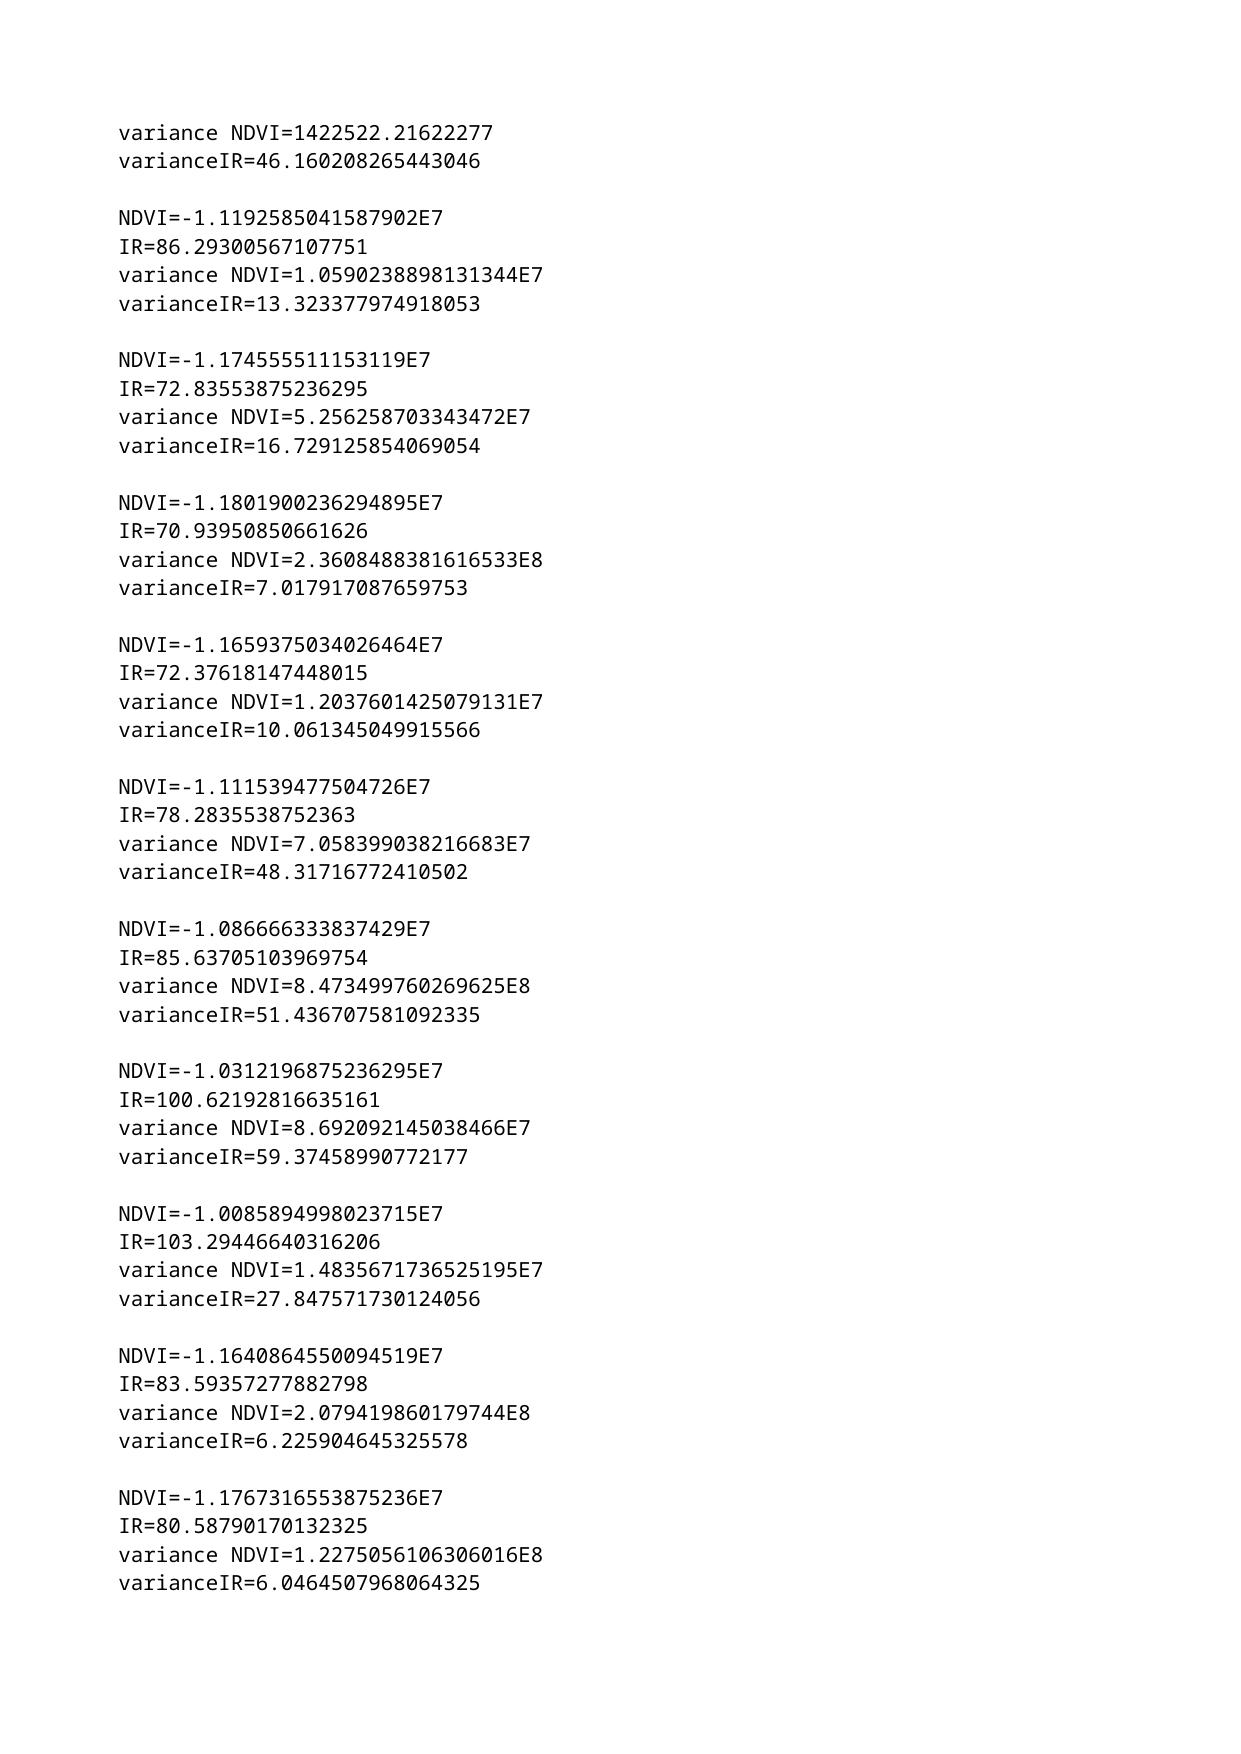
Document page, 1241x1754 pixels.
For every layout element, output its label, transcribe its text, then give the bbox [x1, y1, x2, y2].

text NDVI=-1.174555511153119E7 [118, 346, 1122, 374]
text NDVI=-1.0312196875236295E7 [118, 1057, 1122, 1085]
text IR=100.62192816635161 [118, 1085, 1122, 1113]
text NDVI=-1.086666333837429E7 [118, 914, 1122, 943]
text varianceIR=7.017917087659753 [118, 573, 1122, 602]
text NDVI=-1.1659375034026464E7 [118, 630, 1122, 658]
text variance NDVI=1.4835671736525195E7 [118, 1256, 1122, 1284]
text varianceIR=6.225904645325578 [118, 1426, 1122, 1455]
text varianceIR=46.160208265443046 [118, 147, 1122, 175]
text IR=85.63705103969754 [118, 943, 1122, 971]
text NDVI=-1.1767316553875236E7 [118, 1483, 1122, 1512]
text NDVI=-1.1640864550094519E7 [118, 1341, 1122, 1369]
text NDVI=-1.0085894998023715E7 [118, 1199, 1122, 1227]
text variance NDVI=5.256258703343472E7 [118, 402, 1122, 431]
text variance NDVI=1.0590238898131344E7 [118, 260, 1122, 289]
text IR=78.2835538752363 [118, 801, 1122, 829]
text IR=72.83553875236295 [118, 374, 1122, 402]
text varianceIR=16.729125854069054 [118, 431, 1122, 459]
text varianceIR=27.847571730124056 [118, 1284, 1122, 1312]
text varianceIR=10.061345049915566 [118, 715, 1122, 744]
text IR=70.93950850661626 [118, 516, 1122, 545]
text NDVI=-1.1801900236294895E7 [118, 488, 1122, 516]
text varianceIR=13.323377974918053 [118, 289, 1122, 317]
text variance NDVI=1422522.21622277 [118, 118, 1122, 147]
text variance NDVI=8.473499760269625E8 [118, 971, 1122, 1000]
text NDVI=-1.1192585041587902E7 [118, 203, 1122, 232]
text variance NDVI=1.2037601425079131E7 [118, 687, 1122, 715]
text variance NDVI=2.079419860179744E8 [118, 1398, 1122, 1426]
text NDVI=-1.111539477504726E7 [118, 772, 1122, 801]
text variance NDVI=7.058399038216683E7 [118, 829, 1122, 857]
text IR=80.58790170132325 [118, 1512, 1122, 1540]
text varianceIR=6.0464507968064325 [118, 1568, 1122, 1597]
text variance NDVI=1.2275056106306016E8 [118, 1540, 1122, 1568]
text varianceIR=59.37458990772177 [118, 1142, 1122, 1170]
text IR=83.59357277882798 [118, 1369, 1122, 1398]
text varianceIR=48.31716772410502 [118, 857, 1122, 886]
text IR=72.37618147448015 [118, 658, 1122, 687]
text variance NDVI=2.3608488381616533E8 [118, 545, 1122, 573]
text varianceIR=51.436707581092335 [118, 1000, 1122, 1028]
text IR=86.29300567107751 [118, 232, 1122, 260]
text variance NDVI=8.692092145038466E7 [118, 1113, 1122, 1142]
text IR=103.29446640316206 [118, 1227, 1122, 1256]
